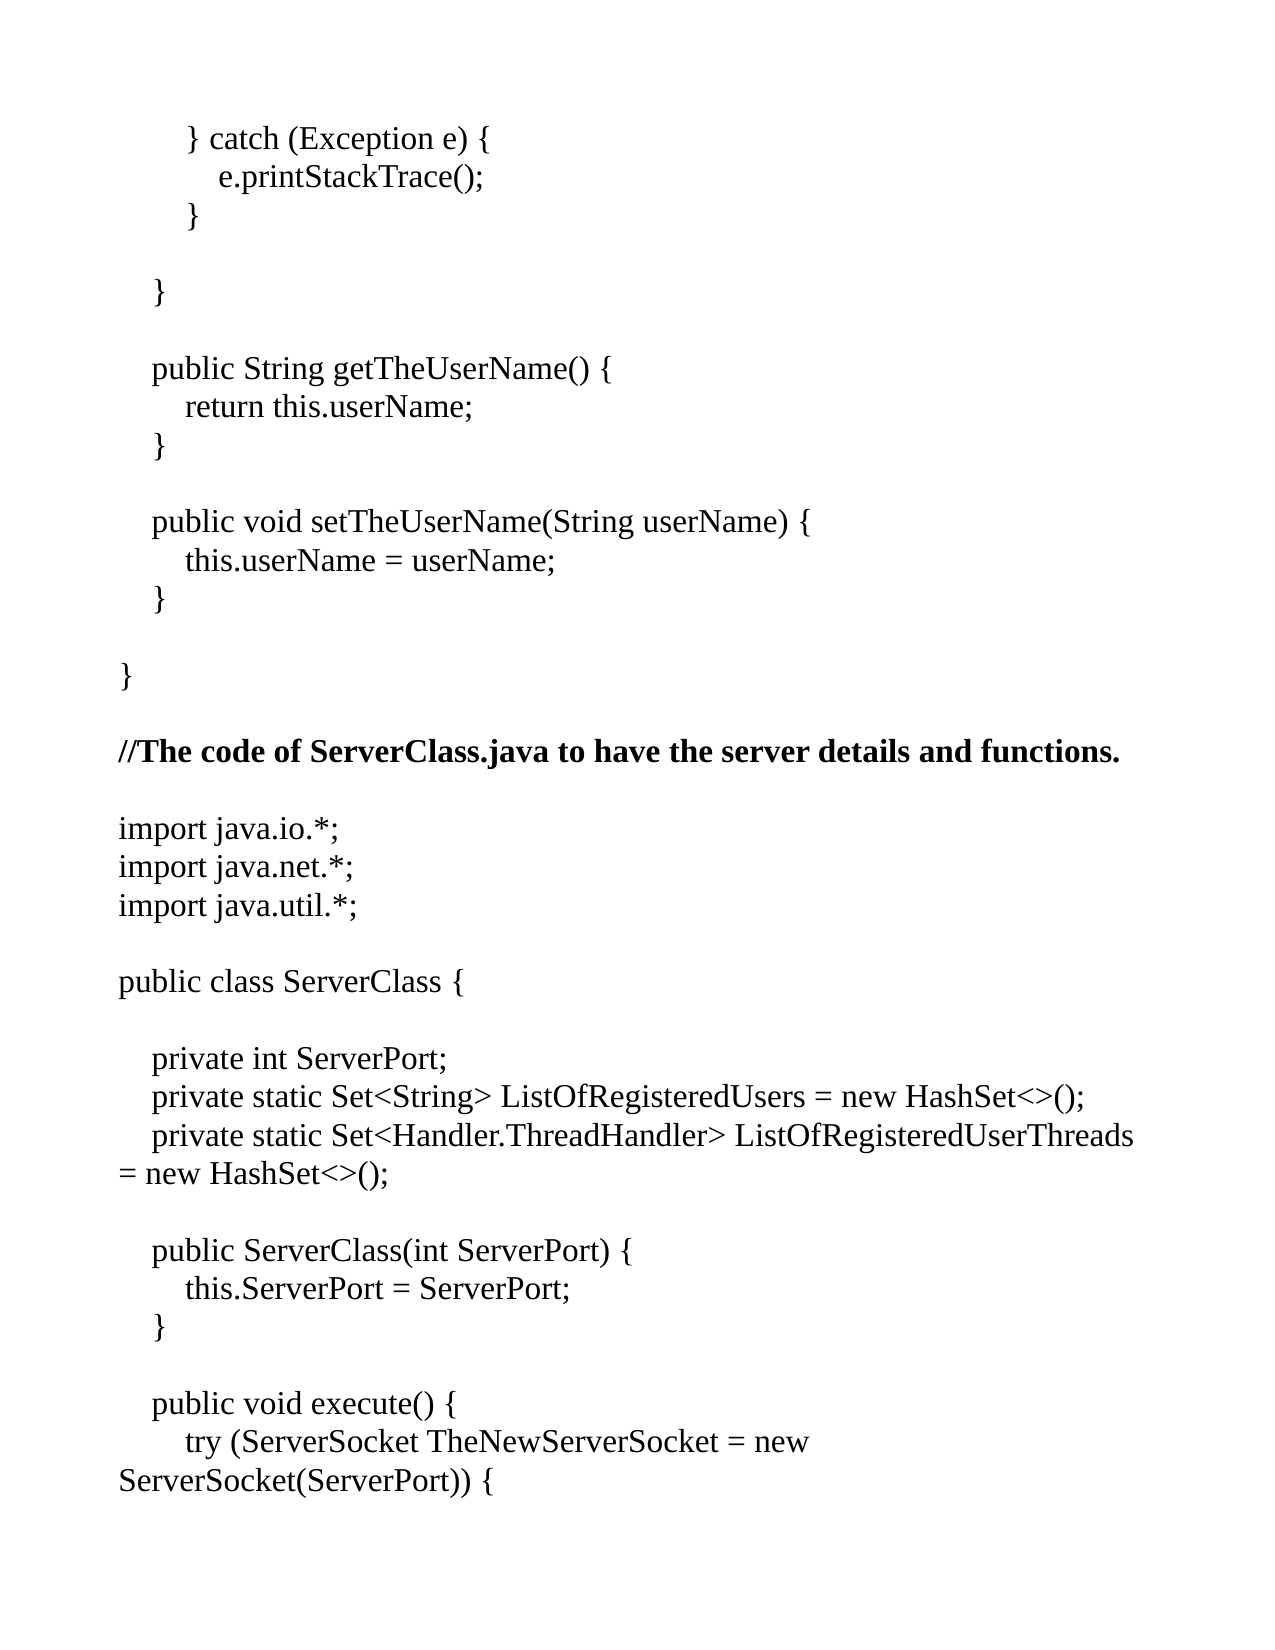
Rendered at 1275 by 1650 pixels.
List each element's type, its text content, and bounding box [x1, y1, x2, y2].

text } catch (Exception e) { [118, 118, 1157, 156]
text private int ServerPort; [118, 1038, 1157, 1076]
text import java.util.*; [118, 885, 1157, 923]
text try (ServerSocket TheNewServerSocket = new ServerSocket(ServerPort)) { [118, 1421, 1157, 1498]
text public void execute() { [118, 1383, 1157, 1421]
text } [118, 655, 1157, 693]
text return this.userName; [118, 386, 1157, 425]
text this.ServerPort = ServerPort; [118, 1268, 1157, 1306]
text e.printStackTrace(); [118, 156, 1157, 195]
text } [118, 425, 1157, 463]
text this.userName = userName; [118, 540, 1157, 578]
text public ServerClass(int ServerPort) { [118, 1230, 1157, 1268]
text } [118, 271, 1157, 310]
text } [118, 195, 1157, 233]
text private static Set<Handler.ThreadHandler> ListOfRegisteredUserThreads = new HashSet<>(); [118, 1115, 1157, 1191]
text public String getTheUserName() { [118, 348, 1157, 386]
text //The code of ServerClass.java to have the server details and functions. [118, 731, 1157, 770]
text public class ServerClass { [118, 961, 1157, 1000]
text } [118, 1306, 1157, 1345]
text private static Set<String> ListOfRegisteredUsers = new HashSet<>(); [118, 1076, 1157, 1115]
text public void setTheUserName(String userName) { [118, 501, 1157, 540]
text import java.net.*; [118, 846, 1157, 885]
text } [118, 578, 1157, 616]
text import java.io.*; [118, 808, 1157, 846]
